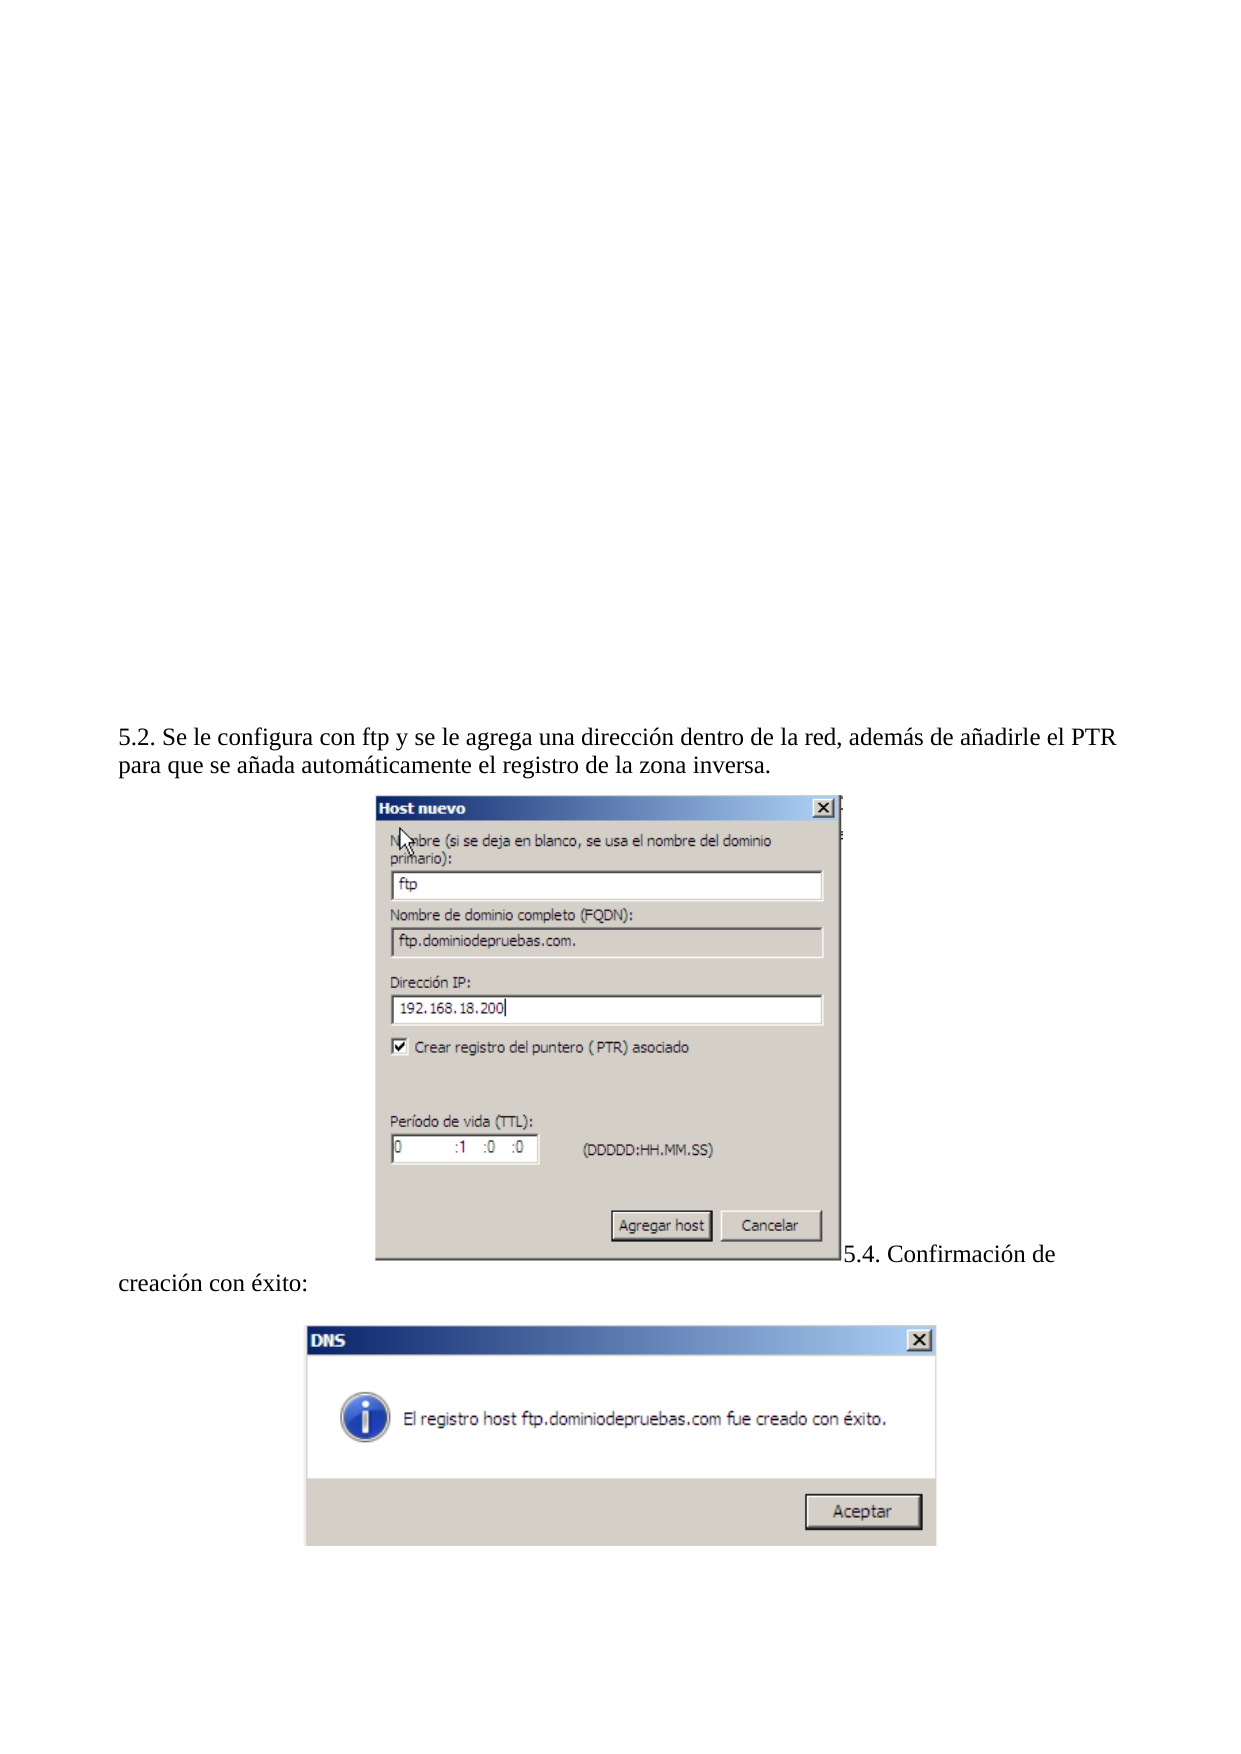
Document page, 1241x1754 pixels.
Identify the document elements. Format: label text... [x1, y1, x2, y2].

picture [303, 1325, 937, 1546]
picture [375, 795, 843, 1262]
text 5.2. Se le configura con ftp y se le agrega una dirección dentro de la red, además de añadirle el PTR para que se añada automáticamente el registro de la zona inversa. [118, 722, 1122, 779]
text 5.4. Confirmación de creación con éxito: [118, 1239, 1122, 1297]
